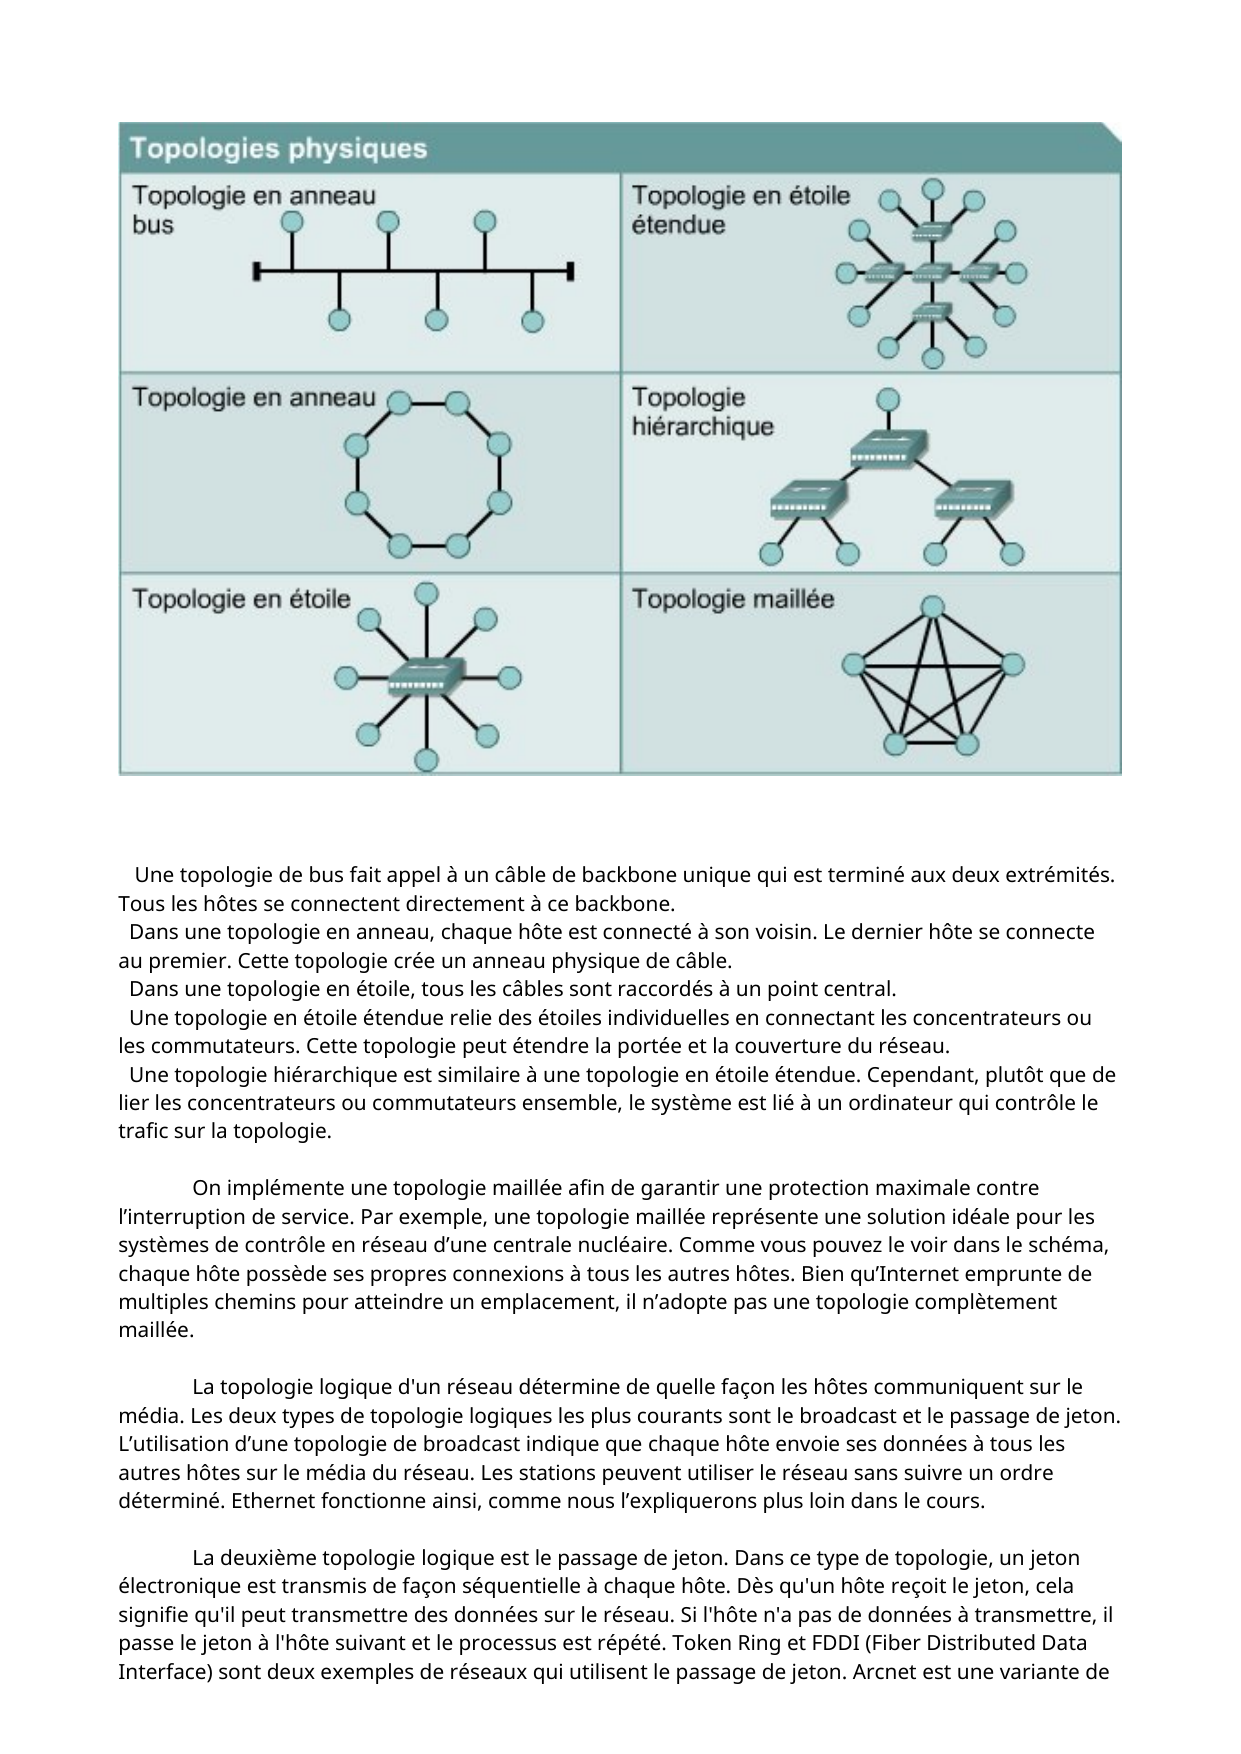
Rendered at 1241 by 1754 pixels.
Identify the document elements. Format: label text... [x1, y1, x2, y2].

picture [118, 122, 1122, 776]
text Une topologie en étoile étendue relie des étoiles individuelles en connectant les concentrateurs ou les commutateurs. Cette topologie peut étendre la portée et la couverture du réseau. [118, 1003, 1122, 1060]
text La topologie logique d'un réseau détermine de quelle façon les hôtes communiquent sur le média. Les deux types de topologie logiques les plus courants sont le broadcast et le passage de jeton. [118, 1372, 1122, 1429]
text Une topologie de bus fait appel à un câble de backbone unique qui est terminé aux deux extrémités. Tous les hôtes se connectent directement à ce backbone. [118, 861, 1122, 917]
text La deuxième topologie logique est le passage de jeton. Dans ce type de topologie, un jeton électronique est transmis de façon séquentielle à chaque hôte. Dès qu'un hôte reçoit le jeton, cela signifie qu'il peut transmettre des données sur le réseau. Si l'hôte n'a pas de données à transmettre, il passe le jeton à l'hôte suivant et le processus est répété. Token Ring et FDDI (Fiber Distributed Data Interface) sont deux exemples de réseaux qui utilisent le passage de jeton. Arcnet est une variante de [118, 1543, 1122, 1685]
text On implémente une topologie maillée afin de garantir une protection maximale contre l’interruption de service. Par exemple, une topologie maillée représente une solution idéale pour les systèmes de contrôle en réseau d’une centrale nucléaire. Comme vous pouvez le voir dans le schéma, chaque hôte possède ses propres connexions à tous les autres hôtes. Bien qu’Internet emprunte de multiples chemins pour atteindre un emplacement, il n’adopte pas une topologie complètement maillée. [118, 1173, 1122, 1344]
text L’utilisation d’une topologie de broadcast indique que chaque hôte envoie ses données à tous les autres hôtes sur le média du réseau. Les stations peuvent utiliser le réseau sans suivre un ordre déterminé. Ethernet fonctionne ainsi, comme nous l’expliquerons plus loin dans le cours. [118, 1429, 1122, 1515]
text Dans une topologie en anneau, chaque hôte est connecté à son voisin. Le dernier hôte se connecte au premier. Cette topologie crée un anneau physique de câble. [118, 917, 1122, 974]
text Dans une topologie en étoile, tous les câbles sont raccordés à un point central. [118, 974, 1122, 1003]
text Une topologie hiérarchique est similaire à une topologie en étoile étendue. Cependant, plutôt que de lier les concentrateurs ou commutateurs ensemble, le système est lié à un ordinateur qui contrôle le trafic sur la topologie. [118, 1060, 1122, 1145]
